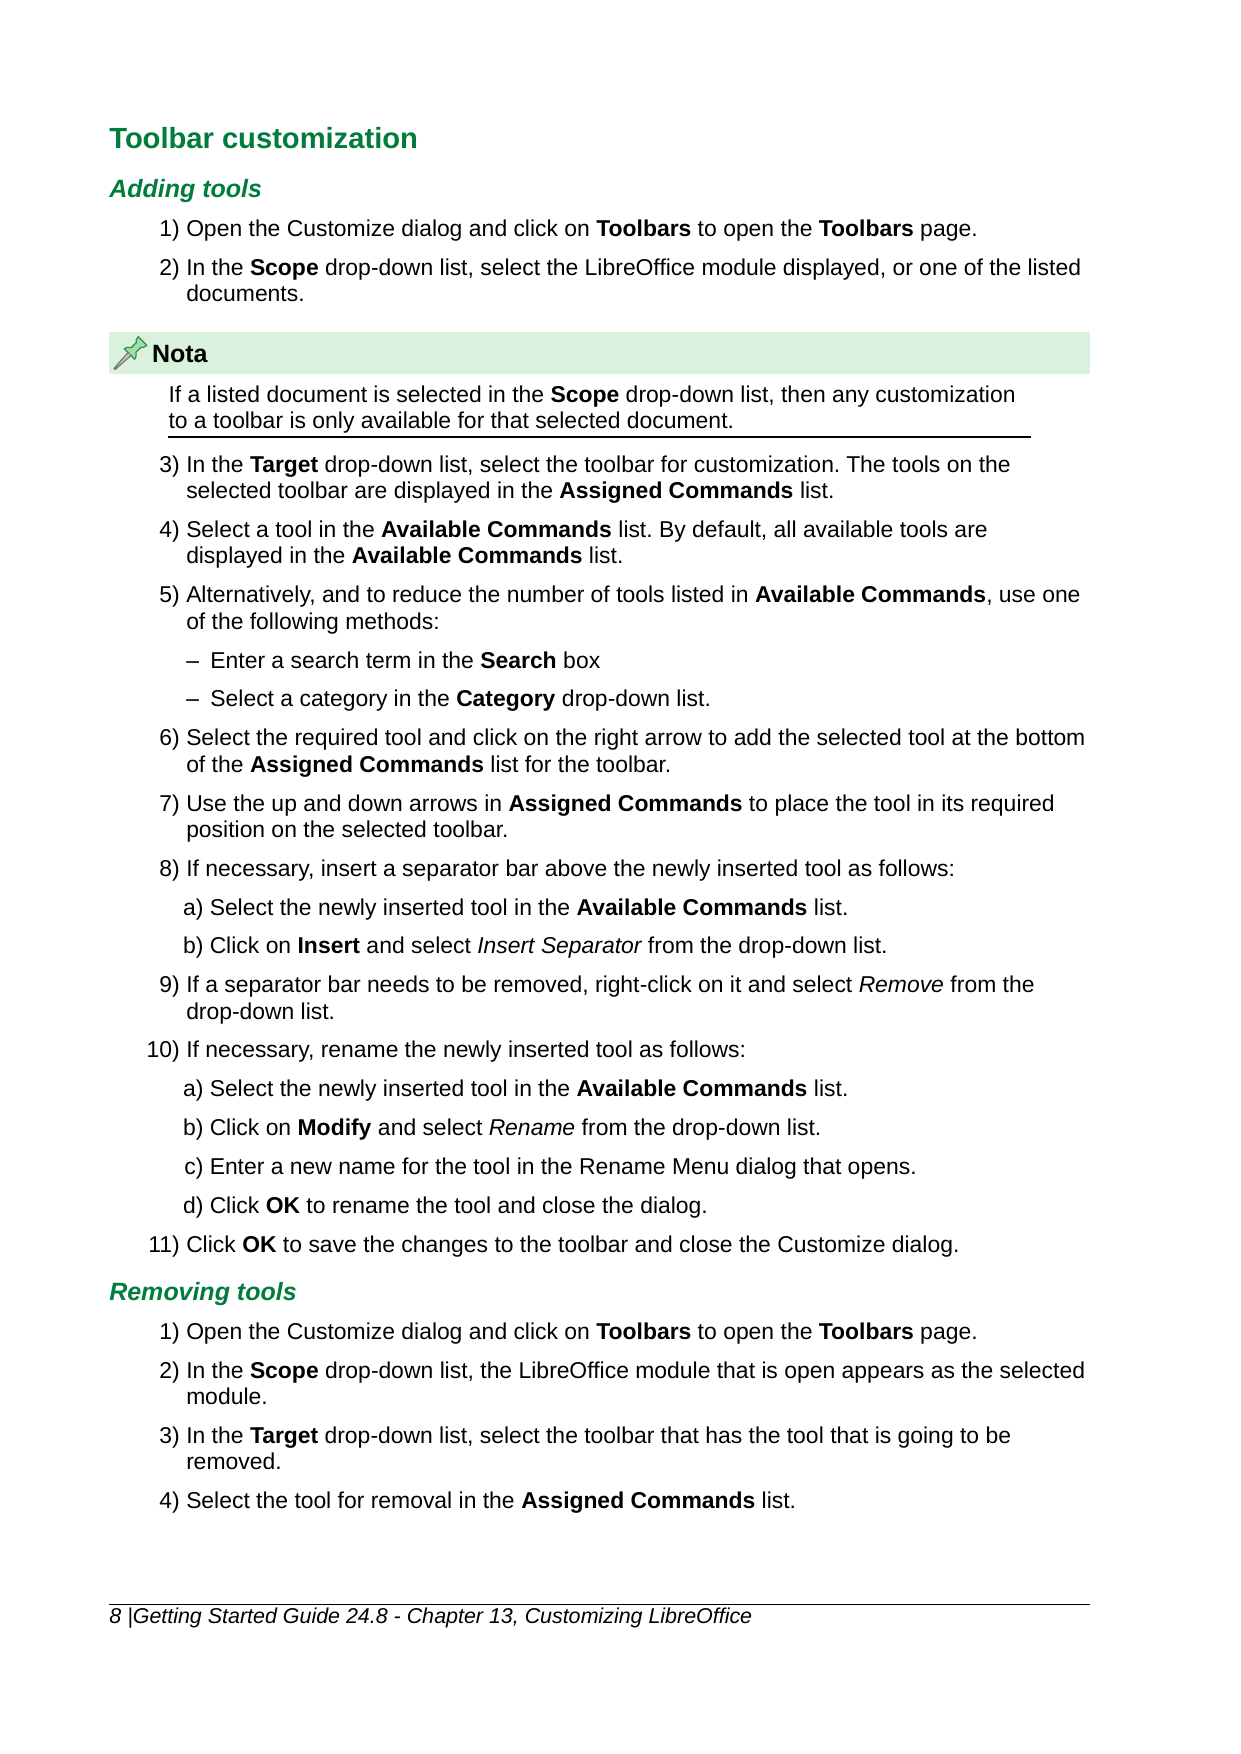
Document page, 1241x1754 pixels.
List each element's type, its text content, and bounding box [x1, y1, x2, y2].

list In the Scope drop-down list, the LibreOffice module that is open appears as the selected module. [186, 1357, 1090, 1409]
list Select the required tool and click on the right arrow to add the selected tool at the bottom of the Assigned Commands list for the toolbar. [186, 724, 1090, 777]
list Select a tool in the Available Commands list. By default, all available tools are displayed in the Available Commands list. [186, 516, 1090, 569]
list Open the Customize dialog and click on Toolbars to open the Toolbars page. [186, 215, 1090, 242]
list Enter a search term in the Search box [186, 647, 1090, 673]
list Select the newly inserted tool in the Available Commands list. [209, 1075, 1090, 1102]
list Select a category in the Category drop‑down list. [186, 685, 1090, 712]
text If a listed document is selected in the Scope drop‑down list, then any customization to a toolbar is only available for that selected document. [168, 381, 1031, 436]
list If necessary, rename the newly inserted tool as follows: [186, 1036, 1090, 1063]
subtitle Adding tools [109, 174, 1090, 203]
subtitle Removing tools [109, 1277, 1090, 1305]
list Open the Customize dialog and click on Toolbars to open the Toolbars page. [186, 1318, 1090, 1344]
list If necessary, insert a separator bar above the newly inserted tool as follows: [186, 855, 1090, 881]
list Click OK to rename the tool and close the dialog. [209, 1192, 1090, 1218]
list In the Target drop‑down list, select the toolbar for customization. The tools on the selected toolbar are displayed in the Assigned Commands list. [186, 451, 1090, 504]
list Use the up and down arrows in Assigned Commands to place the tool in its required position on the selected toolbar. [186, 789, 1090, 842]
list Enter a new name for the tool in the Rename Menu dialog that opens. [209, 1153, 1090, 1179]
list Select the newly inserted tool in the Available Commands list. [209, 893, 1090, 920]
list In the Scope drop‑down list, select the LibreOffice module displayed, or one of the listed documents. [186, 254, 1090, 307]
list If a separator bar needs to be removed, right‑click on it and select Remove from the drop‑down list. [186, 971, 1090, 1024]
list Click on Insert and select Insert Separator from the drop‑down list. [209, 932, 1090, 959]
subtitle Toolbar customization [109, 121, 1090, 154]
subtitle Nota [151, 332, 1090, 374]
list Alternatively, and to reduce the number of tools listed in Available Commands, use one of the following methods: [186, 581, 1090, 634]
list In the Target drop‑down list, select the toolbar that has the tool that is going to be removed. [186, 1422, 1090, 1474]
list Click on Modify and select Rename from the drop‑down list. [209, 1114, 1090, 1141]
list Select the tool for removal in the Assigned Commands list. [186, 1487, 1090, 1513]
list Click OK to save the changes to the toolbar and close the Customize dialog. [186, 1231, 1090, 1257]
